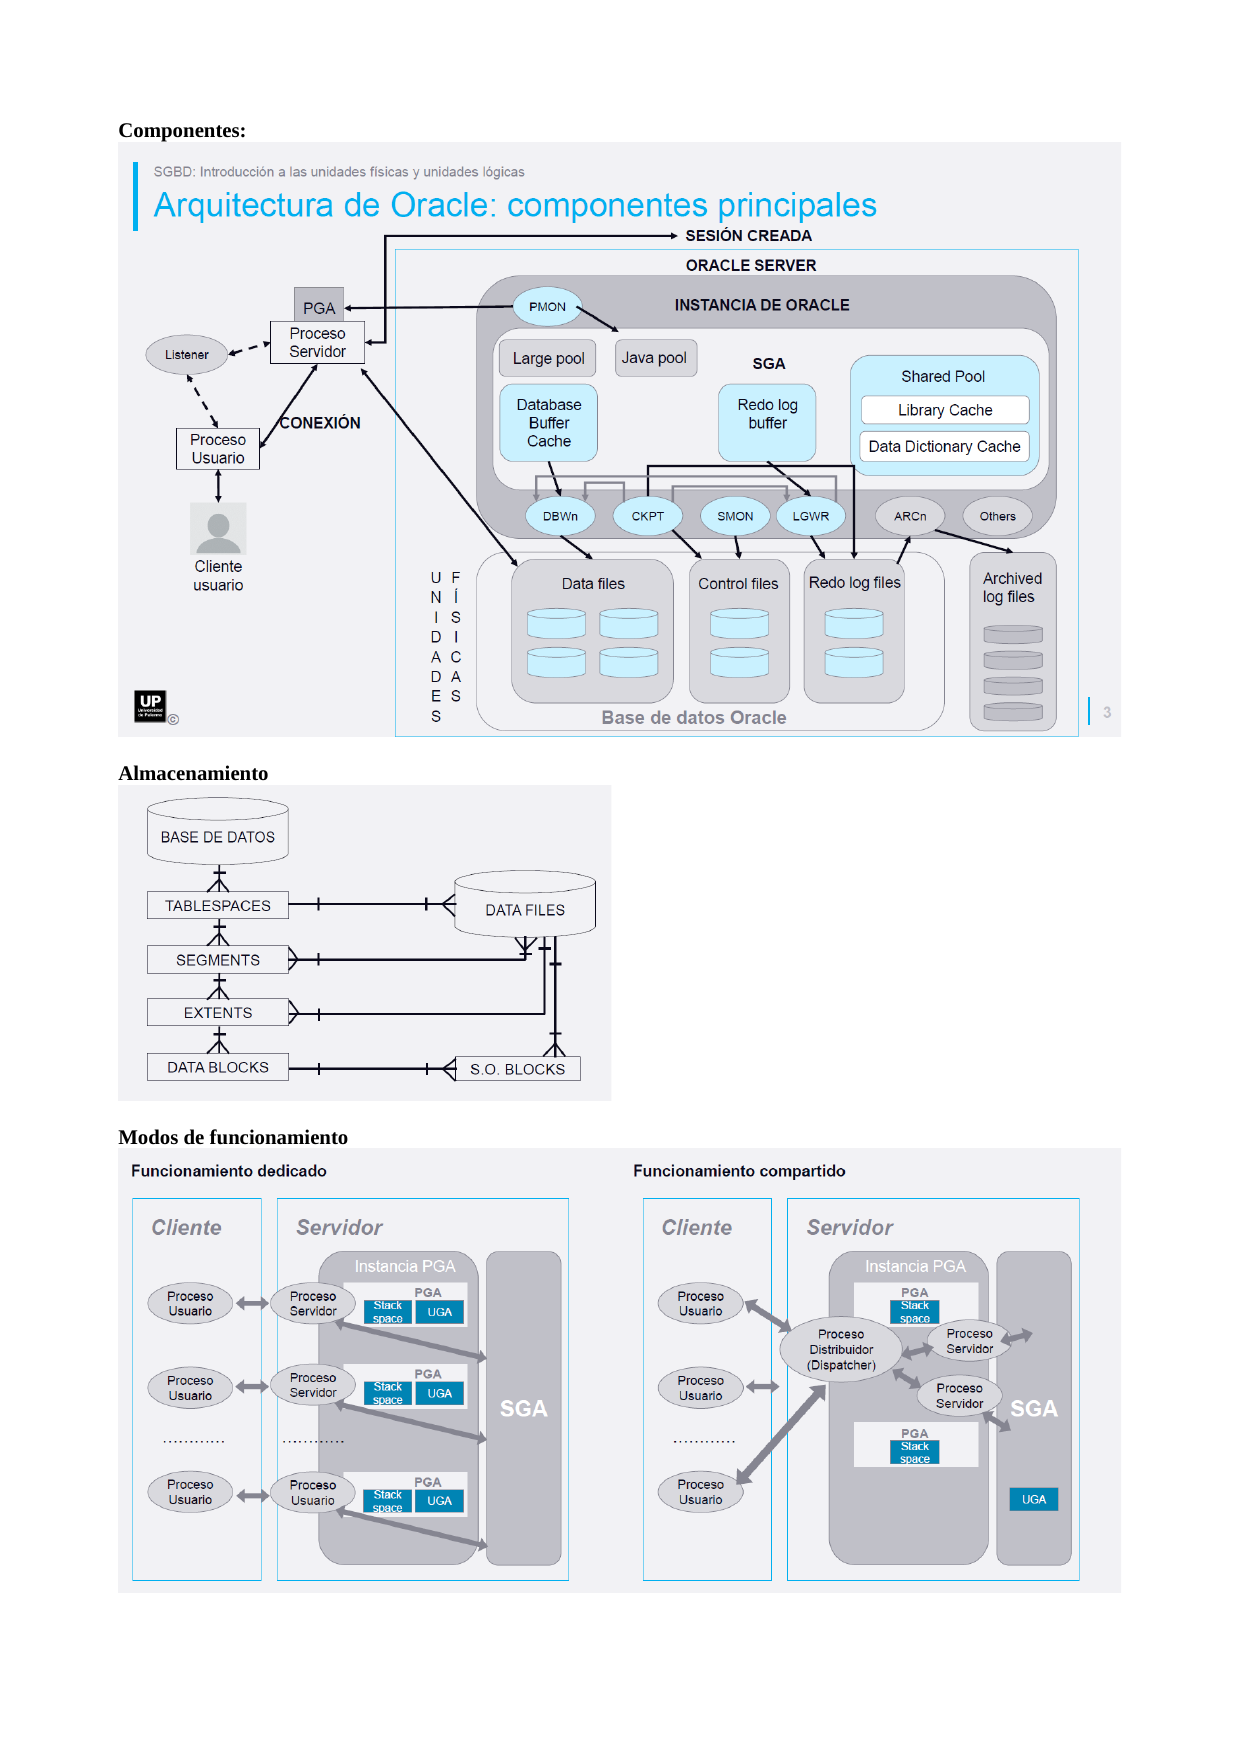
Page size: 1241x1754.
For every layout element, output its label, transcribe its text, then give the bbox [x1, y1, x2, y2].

text Componentes: [118, 118, 1122, 142]
text Modos de funcionamiento [118, 1125, 1122, 1148]
text Almacenamiento [118, 761, 1122, 785]
